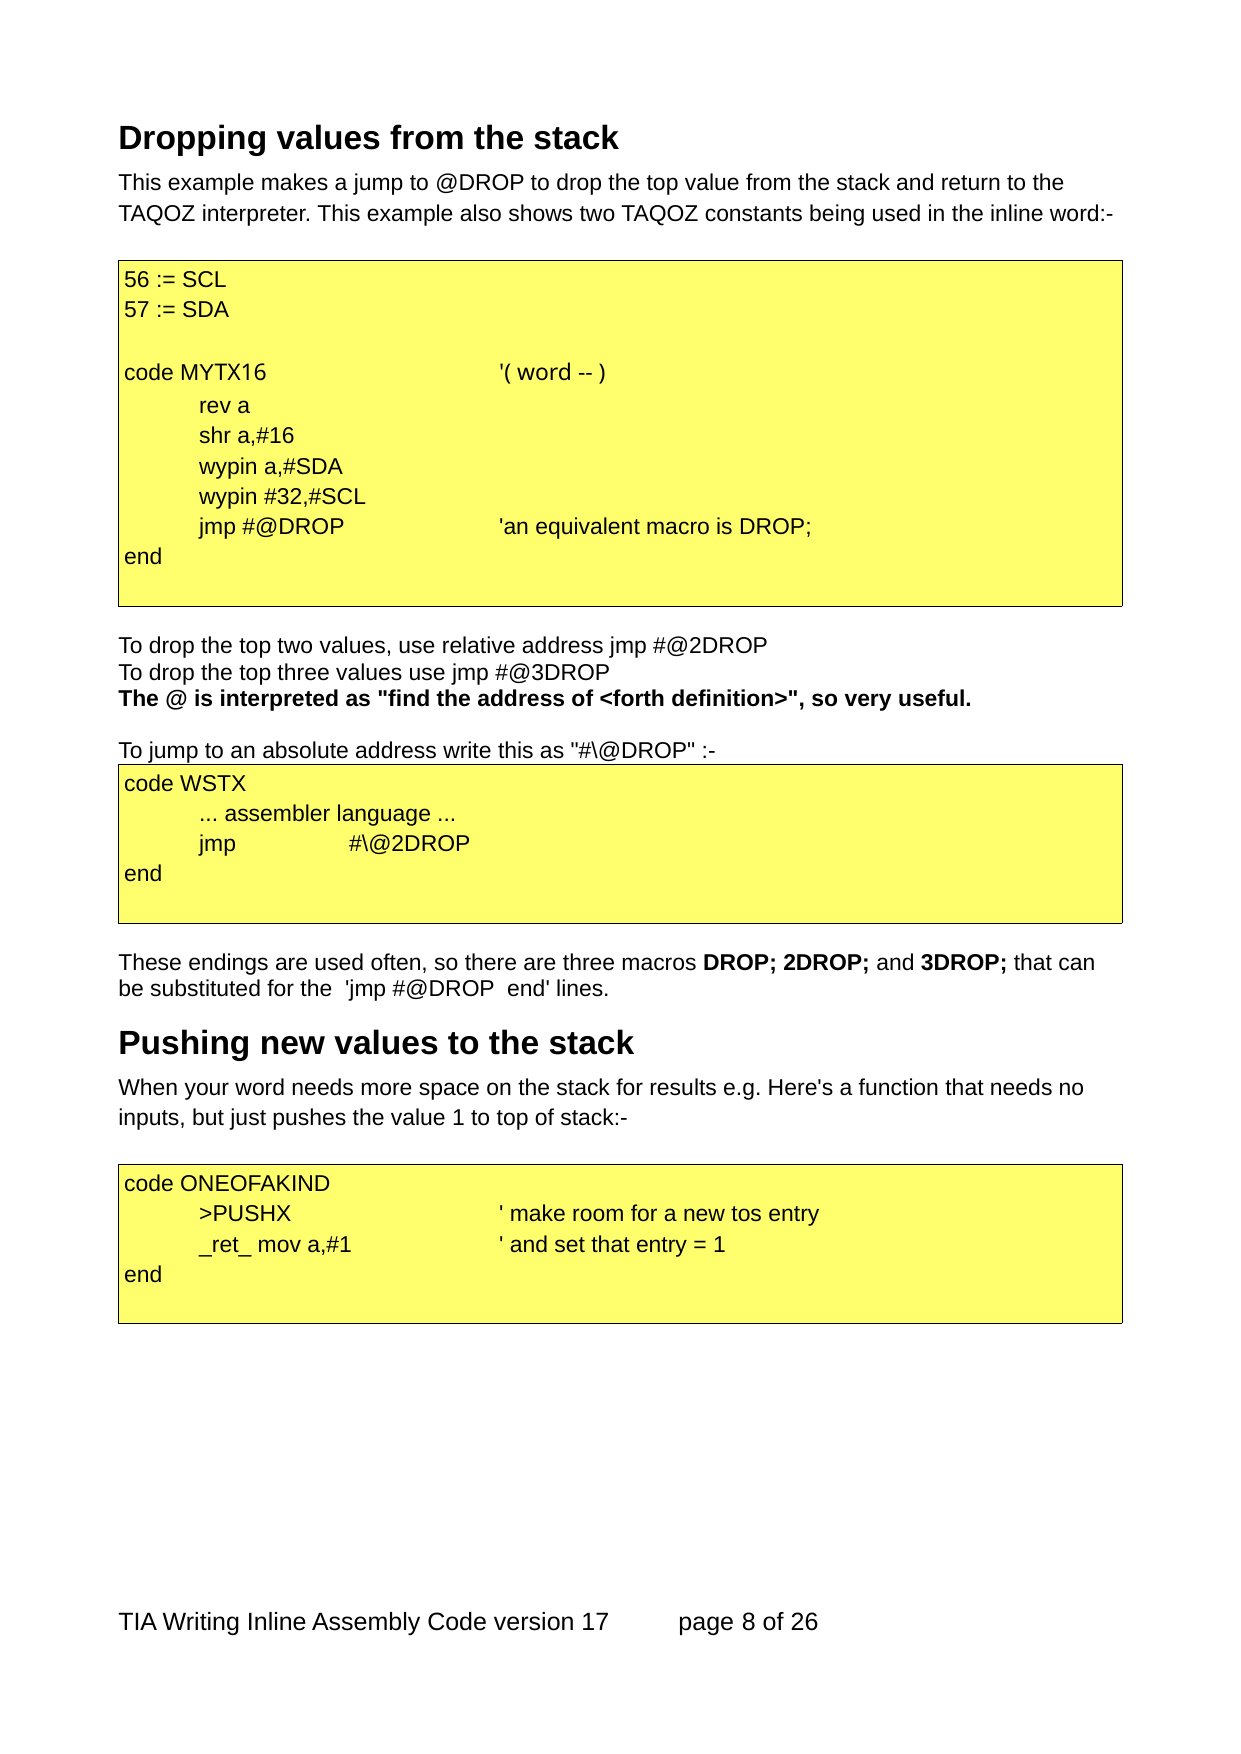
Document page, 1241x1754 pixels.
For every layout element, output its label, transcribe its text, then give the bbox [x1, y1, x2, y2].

text When your word needs more space on the stack for results e.g. Here's a function that needs no inputs, but just pushes the value 1 to top of stack:- [118, 1074, 1122, 1130]
subtitle Pushing new values to the stack [118, 1023, 1122, 1061]
text These endings are used often, so there are three macros DROP; 2DROP; and 3DROP; that can be substituted for the 'jmp #@DROP end' lines. [118, 949, 1122, 1002]
text To drop the top three values use jmp #@3DROP [118, 658, 1122, 685]
text This example makes a jump to @DROP to drop the top value from the stack and return to the TAQOZ interpreter. This example also shows two TAQOZ constants being used in the inline word:- [118, 169, 1122, 226]
table_header code WSTX ... assembler language ... jmp #\@2DROP end [119, 765, 1122, 923]
table_header 56 := SCL 57 := SDA code MYTX16 '( word -- ) rev a shr a,#16 wypin a,#SDA wypin #32,#SCL jmp #@DROP 'an equivalent macro is DROP; end [119, 261, 1122, 606]
text To drop the top two values, use relative address jmp #@2DROP [118, 632, 1122, 658]
subtitle Dropping values from the stack [118, 118, 1122, 157]
text To jump to an absolute address write this as "#\@DROP" :- [118, 737, 1122, 764]
text The @ is interpreted as "find the address of <forth definition>", so very useful. [118, 685, 1122, 711]
table_header code ONEOFAKIND >PUSHX ' make room for a new tos entry _ret_ mov a,#1 ' and set that entry = 1 end [119, 1165, 1122, 1323]
